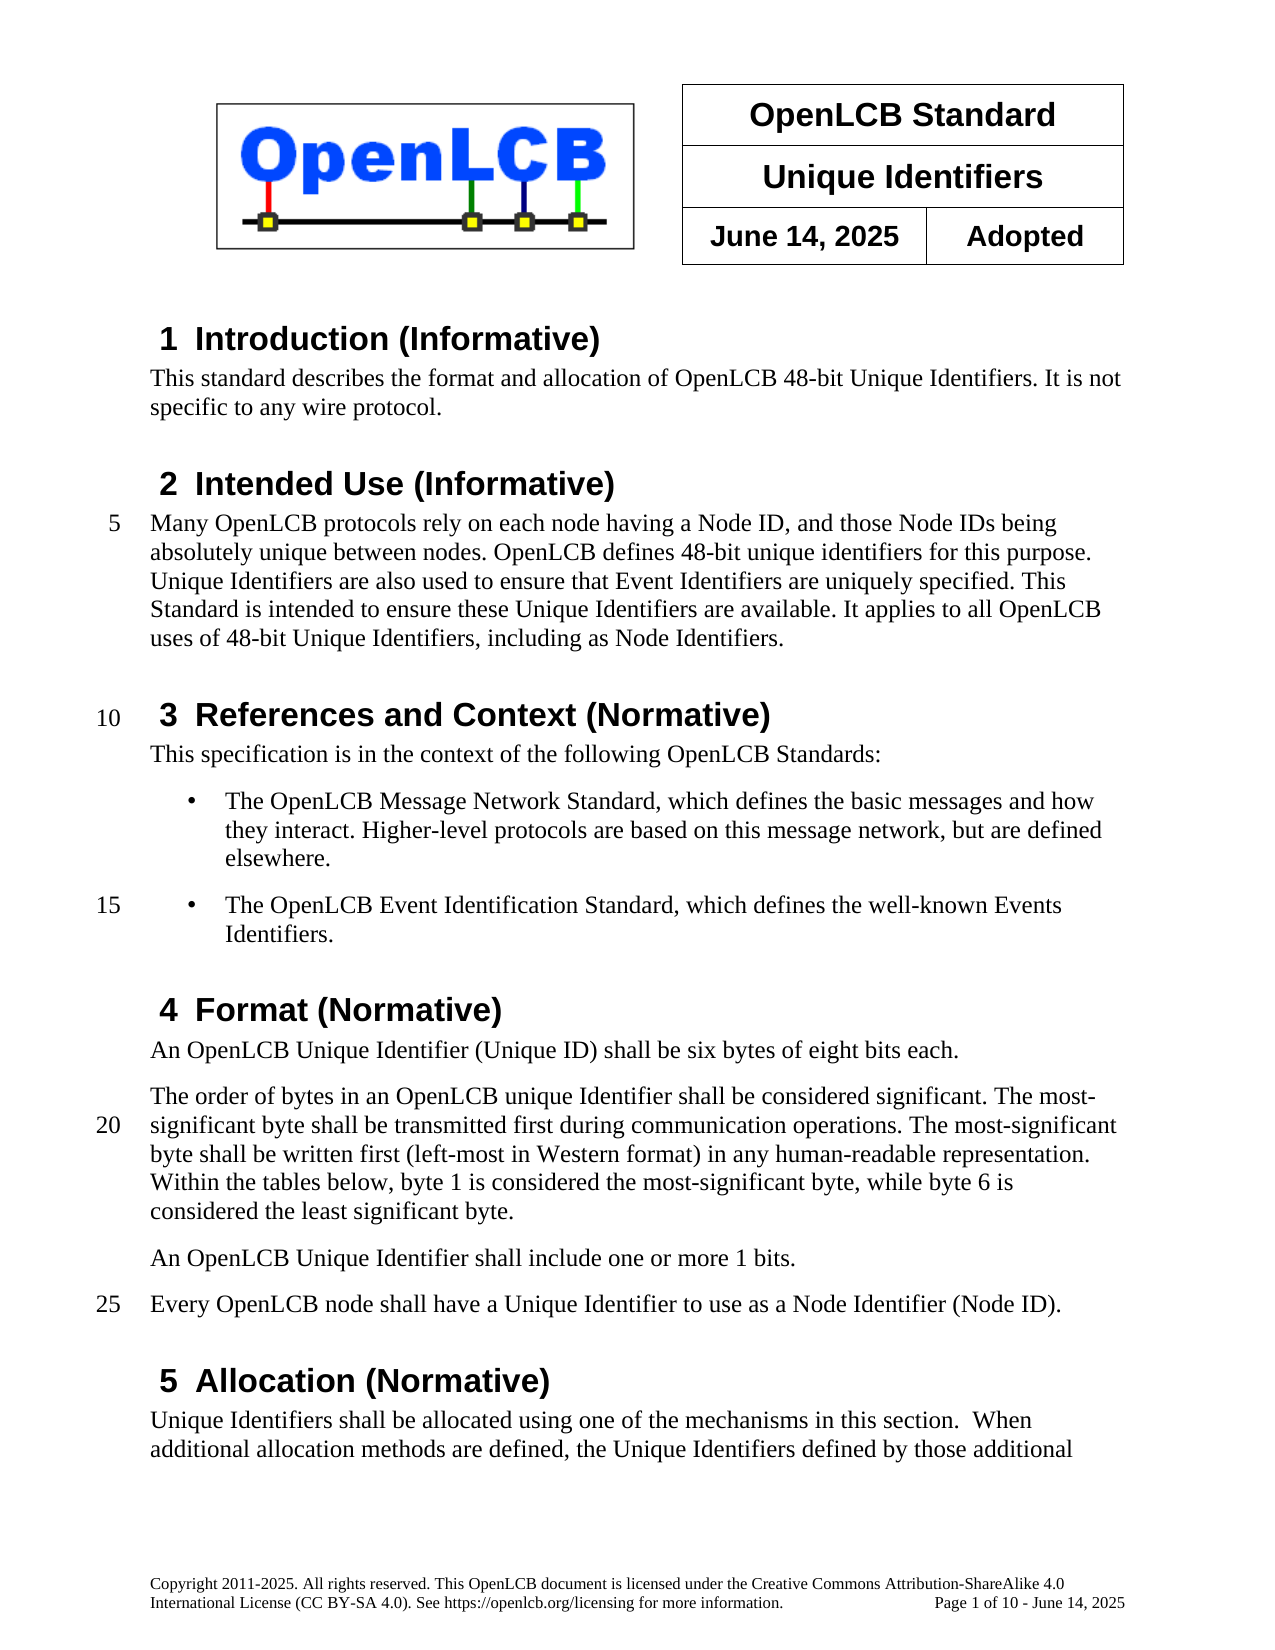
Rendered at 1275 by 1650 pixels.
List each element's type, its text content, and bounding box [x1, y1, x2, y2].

text The order of bytes in an OpenLCB unique Identifier shall be considered significant. The most-significant byte shall be transmitted first during communication operations. The most-significant byte shall be written first (left-most in Western format) in any human-readable representation. Within the tables below, byte 1 is considered the most-significant byte, while byte 6 is considered the least significant byte. [150, 1081, 1125, 1225]
subtitle Intended Use (Informative) [150, 464, 1125, 502]
list The OpenLCB Event Identification Standard, which defines the well-known Events Identifiers. [187, 890, 1125, 947]
subtitle Format (Normative) [150, 990, 1125, 1028]
subtitle Introduction (Informative) [150, 319, 1125, 357]
text An OpenLCB Unique Identifier shall include one or more 1 bits. [150, 1243, 1125, 1271]
picture [215, 102, 636, 251]
text An OpenLCB Unique Identifier (Unique ID) shall be six bytes of eight bits each. [150, 1035, 1125, 1063]
subtitle References and Context (Normative) [150, 695, 1125, 733]
text This standard describes the format and allocation of OpenLCB 48-bit Unique Identifiers. It is not specific to any wire protocol. [150, 363, 1125, 421]
subtitle Allocation (Normative) [150, 1361, 1125, 1399]
text Many OpenLCB protocols rely on each node having a Node ID, and those Node IDs being absolutely unique between nodes. OpenLCB defines 48-bit unique identifiers for this purpose. Unique Identifiers are also used to ensure that Event Identifiers are uniquely specified. This Standard is intended to ensure these Unique Identifiers are available. It applies to all OpenLCB uses of 48-bit Unique Identifiers, including as Node Identifiers. [150, 508, 1125, 652]
text Every OpenLCB node shall have a Unique Identifier to use as a Node Identifier (Node ID). [150, 1289, 1125, 1318]
text This specification is in the context of the following OpenLCB Standards: [150, 739, 1125, 768]
list The OpenLCB Message Network Standard, which defines the basic messages and how they interact. Higher-level protocols are based on this message network, but are defined elsewhere. [187, 786, 1125, 872]
text Unique Identifiers shall be allocated using one of the mechanisms in this section. When additional allocation methods are defined, the Unique Identifiers defined by those additional [150, 1405, 1125, 1463]
